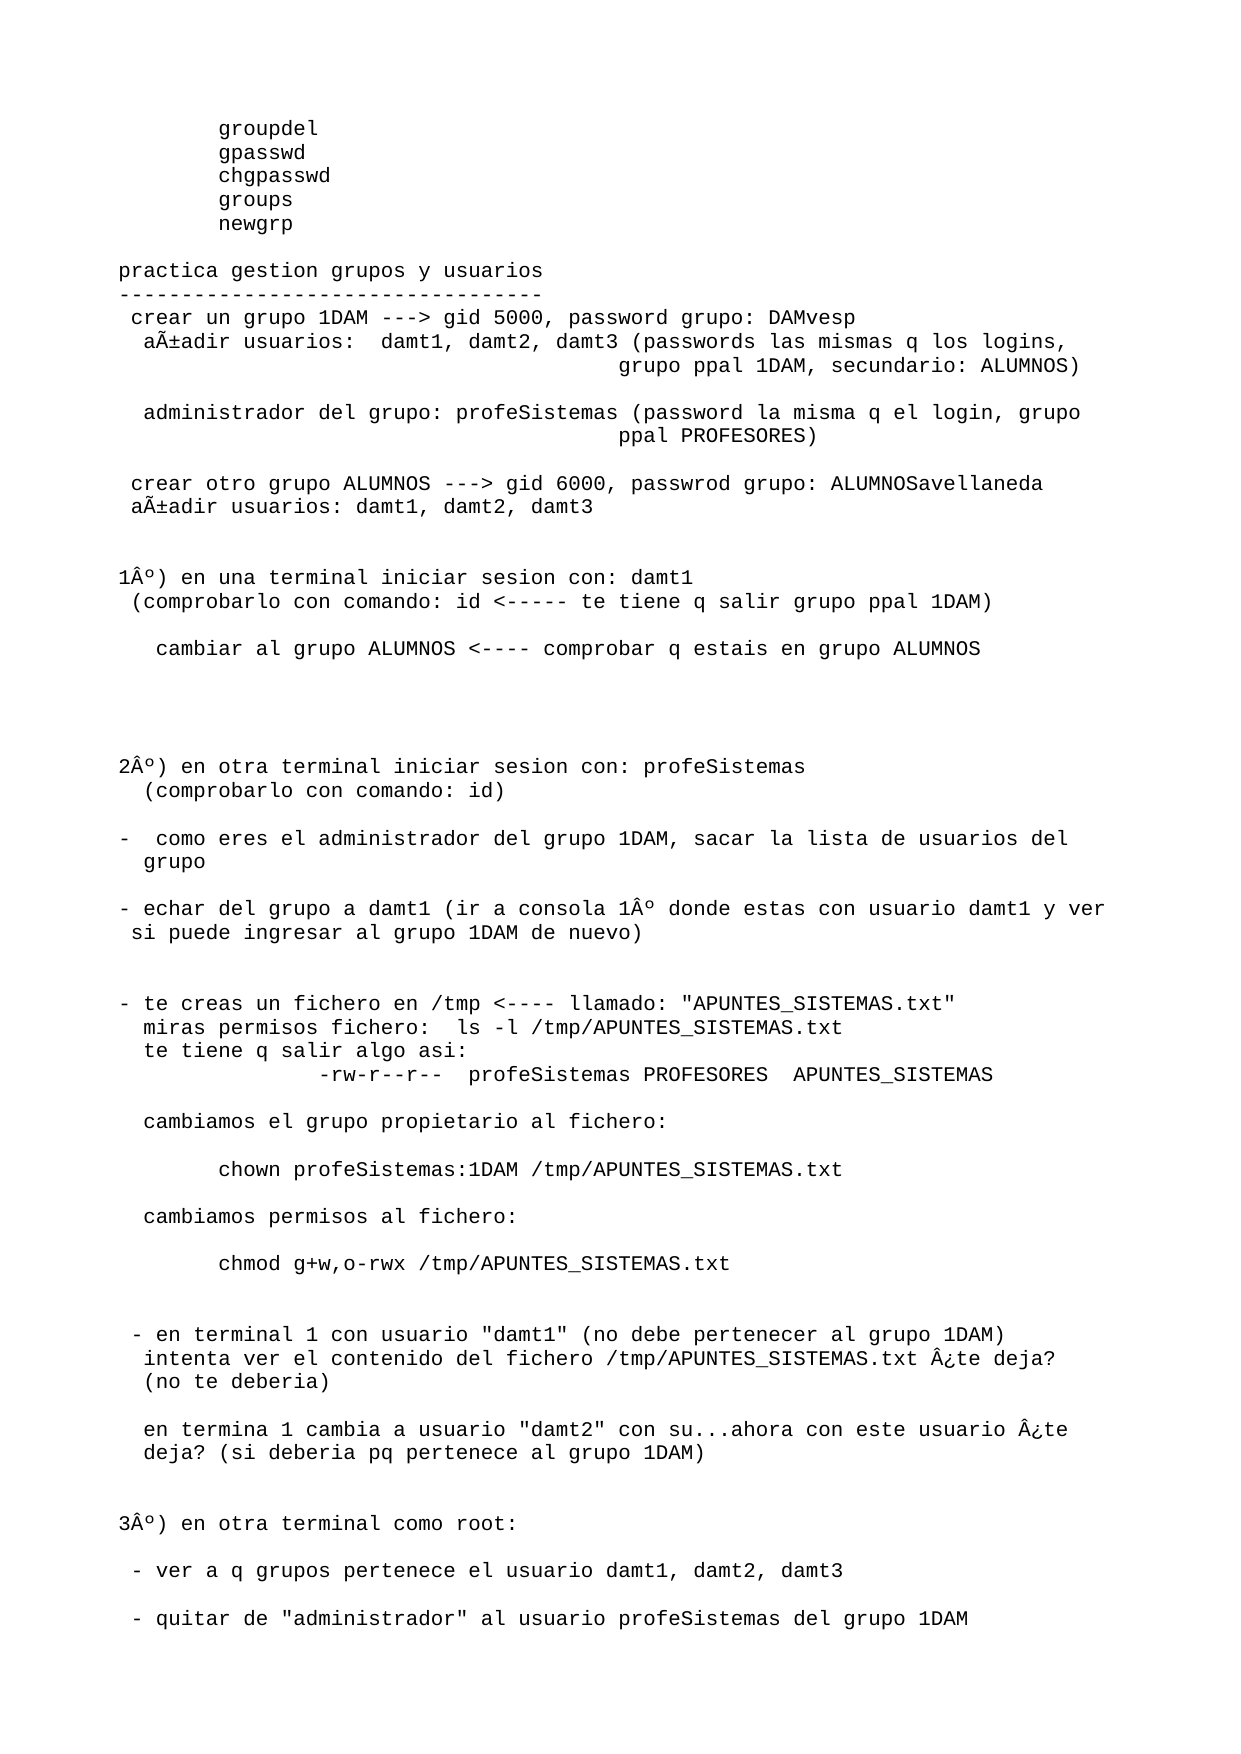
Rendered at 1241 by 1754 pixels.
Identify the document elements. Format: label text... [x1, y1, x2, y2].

text administrador del grupo: profeSistemas (password la misma q el login, grupo [118, 402, 1122, 426]
text ppal PROFESORES) [118, 426, 1122, 449]
text - echar del grupo a damt1 (ir a consola 1Âº donde estas con usuario damt1 y ver [118, 898, 1122, 922]
text en termina 1 cambia a usuario "damt2" con su...ahora con este usuario Â¿te [118, 1419, 1122, 1442]
text (comprobarlo con comando: id <----- te tiene q salir grupo ppal 1DAM) [118, 591, 1122, 615]
text grupo ppal 1DAM, secundario: ALUMNOS) [118, 354, 1122, 378]
text cambiamos permisos al fichero: [118, 1206, 1122, 1229]
text (comprobarlo con comando: id) [118, 780, 1122, 804]
text chown profeSistemas:1DAM /tmp/APUNTES_SISTEMAS.txt [118, 1158, 1122, 1182]
text aÃ±adir usuarios: damt1, damt2, damt3 [118, 496, 1122, 520]
text - ver a q grupos pertenece el usuario damt1, damt2, damt3 [118, 1561, 1122, 1584]
text - te creas un fichero en /tmp <---- llamado: "APUNTES_SISTEMAS.txt" [118, 993, 1122, 1017]
text 3Âº) en otra terminal como root: [118, 1513, 1122, 1537]
text aÃ±adir usuarios: damt1, damt2, damt3 (passwords las mismas q los logins, [118, 331, 1122, 354]
text chgpasswd [118, 165, 1122, 189]
text groups [118, 189, 1122, 213]
text intenta ver el contenido del fichero /tmp/APUNTES_SISTEMAS.txt Â¿te deja? [118, 1348, 1122, 1371]
text newgrp [118, 213, 1122, 236]
text 2Âº) en otra terminal iniciar sesion con: profeSistemas [118, 757, 1122, 780]
text miras permisos fichero: ls -l /tmp/APUNTES_SISTEMAS.txt [118, 1017, 1122, 1040]
text -rw-r--r-- profeSistemas PROFESORES APUNTES_SISTEMAS [118, 1064, 1122, 1088]
text gpasswd [118, 142, 1122, 165]
text practica gestion grupos y usuarios [118, 260, 1122, 284]
text te tiene q salir algo asi: [118, 1040, 1122, 1064]
text cambiamos el grupo propietario al fichero: [118, 1111, 1122, 1135]
text groupdel [118, 118, 1122, 142]
text - quitar de "administrador" al usuario profeSistemas del grupo 1DAM [118, 1608, 1122, 1631]
text crear otro grupo ALUMNOS ---> gid 6000, passwrod grupo: ALUMNOSavellaneda [118, 473, 1122, 496]
text crear un grupo 1DAM ---> gid 5000, password grupo: DAMvesp [118, 307, 1122, 331]
text 1Âº) en una terminal iniciar sesion con: damt1 [118, 567, 1122, 591]
text cambiar al grupo ALUMNOS <---- comprobar q estais en grupo ALUMNOS [118, 638, 1122, 662]
text deja? (si deberia pq pertenece al grupo 1DAM) [118, 1442, 1122, 1466]
text (no te deberia) [118, 1371, 1122, 1395]
text ---------------------------------- [118, 284, 1122, 307]
text si puede ingresar al grupo 1DAM de nuevo) [118, 922, 1122, 946]
text chmod g+w,o-rwx /tmp/APUNTES_SISTEMAS.txt [118, 1253, 1122, 1277]
text - como eres el administrador del grupo 1DAM, sacar la lista de usuarios del [118, 827, 1122, 851]
text grupo [118, 851, 1122, 875]
text - en terminal 1 con usuario "damt1" (no debe pertenecer al grupo 1DAM) [118, 1324, 1122, 1348]
